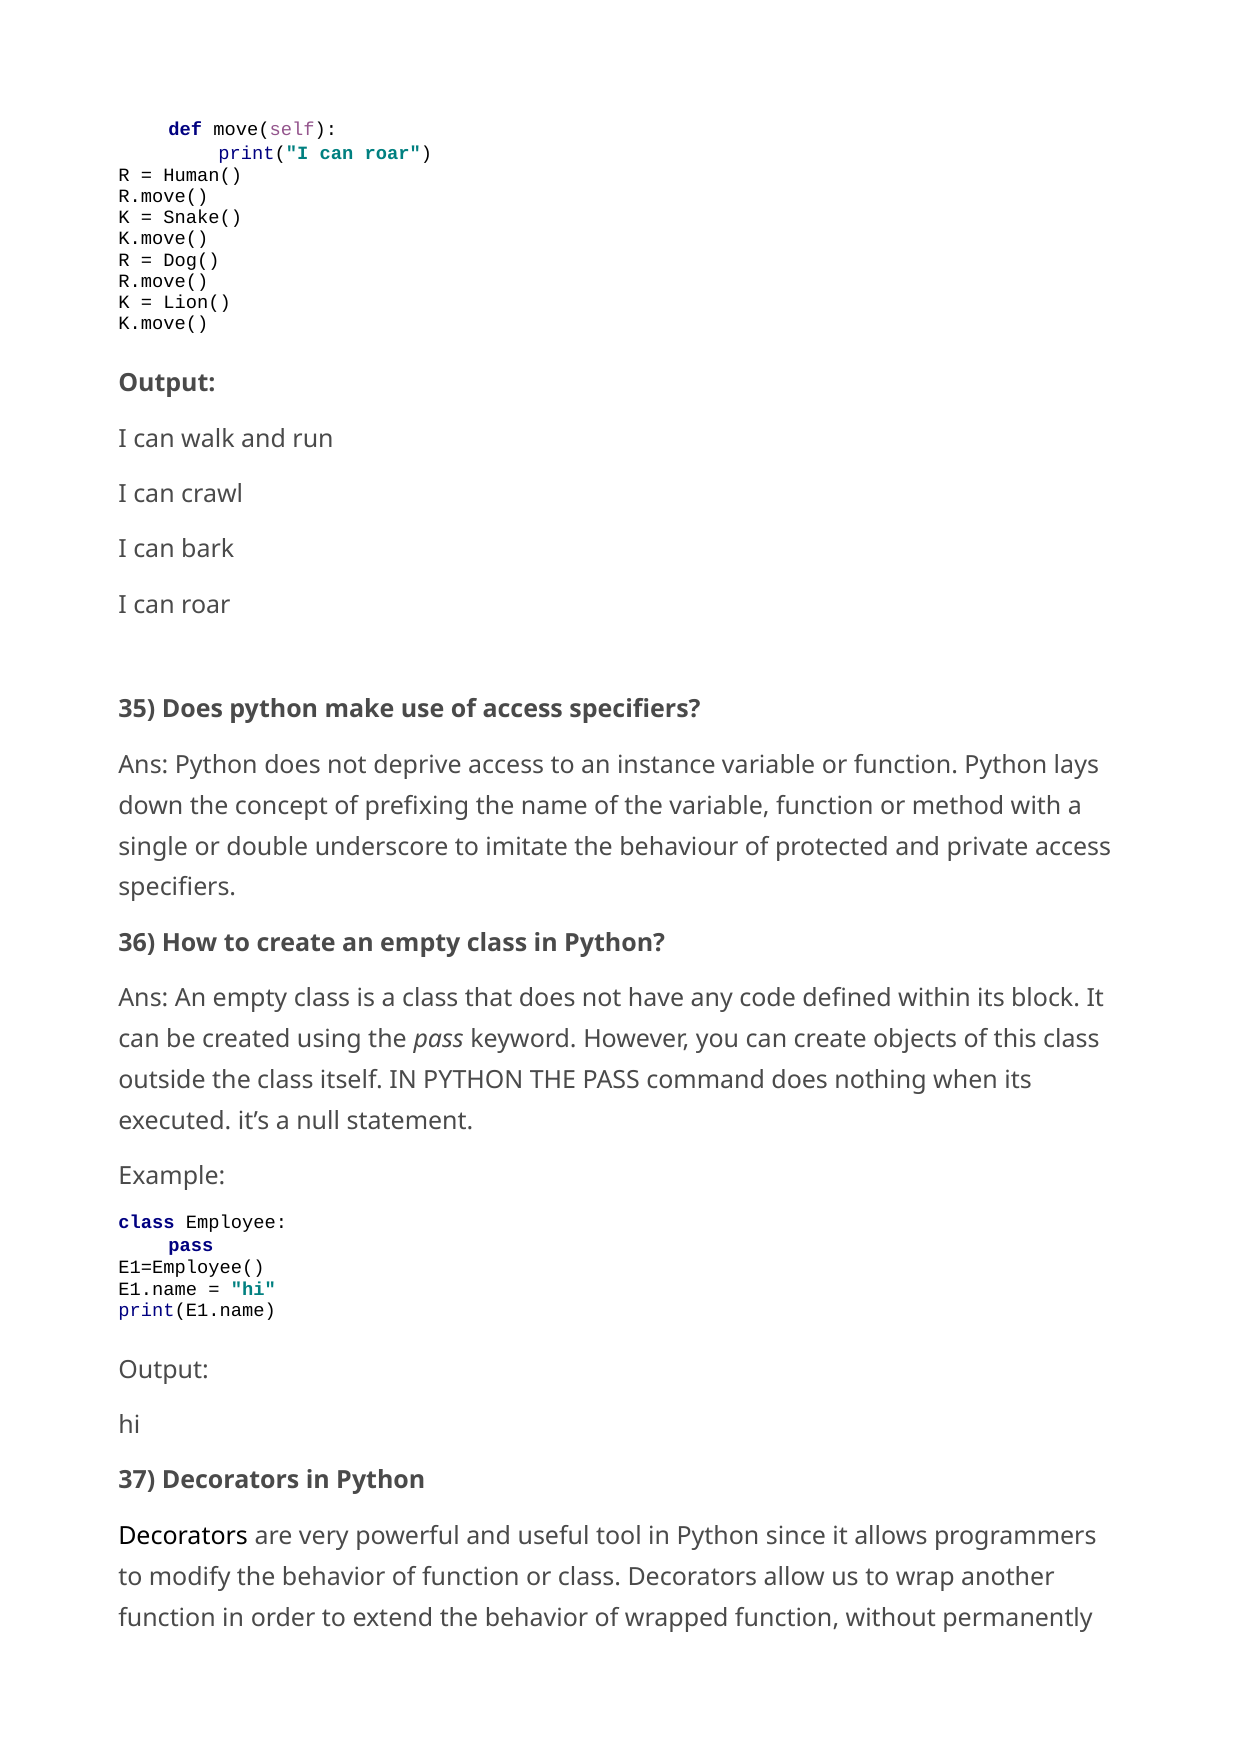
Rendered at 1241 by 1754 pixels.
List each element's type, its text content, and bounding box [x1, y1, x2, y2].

text print(E1.name) [118, 1301, 1122, 1322]
text R = Human() [118, 165, 1122, 187]
text pass [118, 1234, 1122, 1258]
text class Employee: [118, 1213, 1122, 1234]
text Example: [118, 1158, 1122, 1192]
text I can crawl [118, 476, 1122, 510]
text I can roar [118, 587, 1122, 621]
text Output: [118, 1351, 1122, 1385]
text hi [118, 1407, 1122, 1441]
text K = Snake() [118, 208, 1122, 229]
text Ans: An empty class is a class that does not have any code defined within its block. It can be created using the pass keyword. However, you can create objects of this class outside the class itself. IN PYTHON THE PASS command does nothing when its executed. it’s a null statement. [118, 980, 1122, 1136]
text E1=Employee() [118, 1258, 1122, 1279]
text Decorators are very powerful and useful tool in Python since it allows programmers to modify the behavior of function or class. Decorators allow us to wrap another function in order to extend the behavior of wrapped function, without permanently [118, 1517, 1122, 1633]
text 35) Does python make use of access specifiers? [118, 691, 1122, 725]
text 37) Decorators in Python [118, 1462, 1122, 1496]
text I can walk and run [118, 420, 1122, 454]
text Ans: Python does not deprive access to an instance variable or function. Python lays down the concept of prefixing the name of the variable, function or method with a single or double underscore to imitate the behaviour of protected and private access specifiers. [118, 746, 1122, 903]
text R = Dog() [118, 250, 1122, 272]
text E1.name = "hi" [118, 1279, 1122, 1301]
text Output: [118, 365, 1122, 399]
text K.move() [118, 229, 1122, 250]
text print("I can roar") [118, 142, 1122, 165]
text R.move() [118, 187, 1122, 208]
text K.move() [118, 314, 1122, 335]
text 36) How to create an empty class in Python? [118, 924, 1122, 958]
text I can bark [118, 531, 1122, 565]
text K = Lion() [118, 293, 1122, 314]
text R.move() [118, 272, 1122, 293]
text def move(self): [118, 118, 1122, 142]
